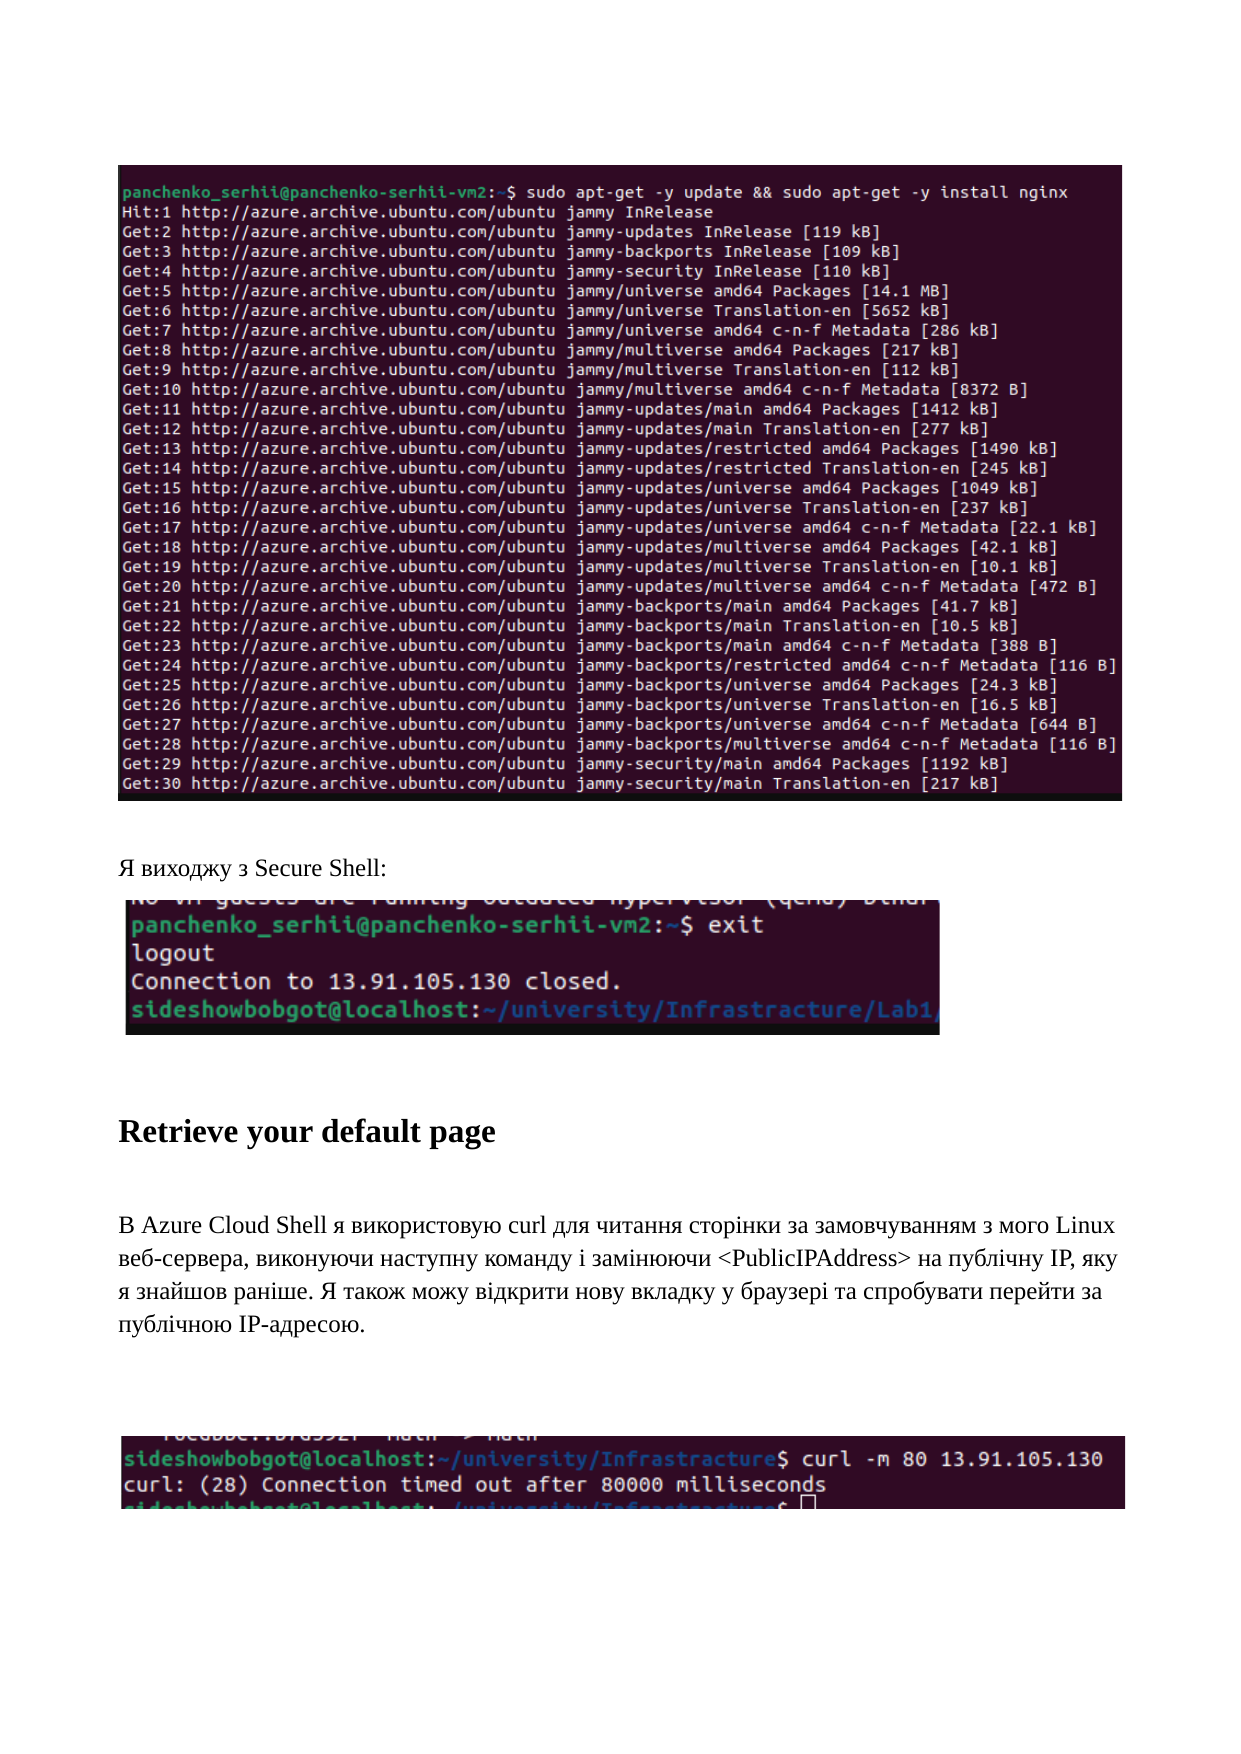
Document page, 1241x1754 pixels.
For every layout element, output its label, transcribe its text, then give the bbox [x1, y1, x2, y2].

picture [125, 900, 940, 1035]
picture [121, 1436, 1126, 1509]
picture [118, 165, 1123, 801]
text В Azure Cloud Shell я використовую curl для читання сторінки за замовчуванням з мого Linux веб-сервера, виконуючи наступну команду і замінюючи <PublicIPAddress> на публічну IP, яку я знайшов раніше. Я також можу відкрити нову вкладку у браузері та спробувати перейти за публічною IP-адресою. [118, 1210, 1122, 1404]
text Я виходжу з Secure Shell: [118, 853, 1122, 882]
subtitle Retrieve your default page [118, 1112, 1122, 1150]
